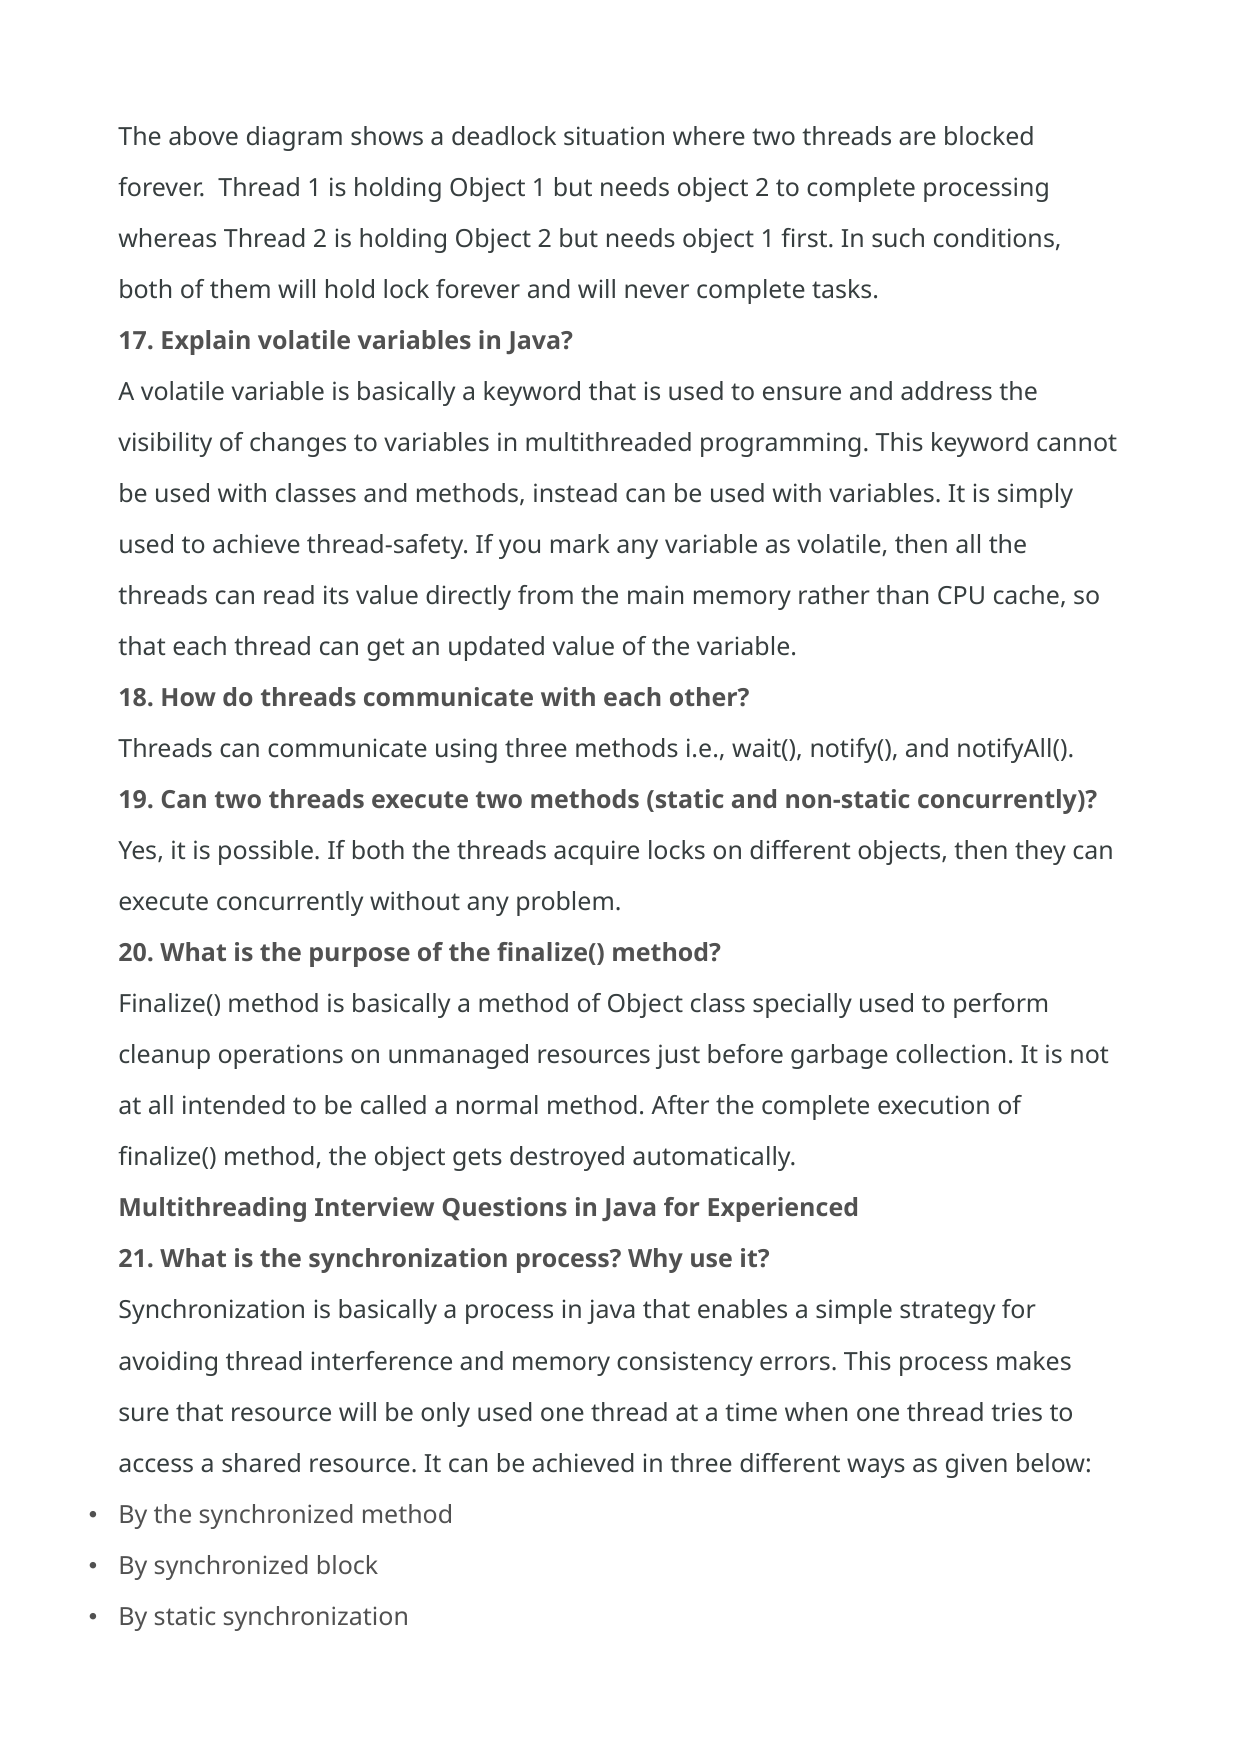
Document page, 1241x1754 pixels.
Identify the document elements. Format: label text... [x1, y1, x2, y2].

list By static synchronization [118, 1598, 1122, 1632]
subtitle Multithreading Interview Questions in Java for Experienced [118, 1190, 1122, 1224]
subtitle 18. How do threads communicate with each other? [118, 679, 1122, 714]
subtitle 20. What is the purpose of the finalize() method? [118, 935, 1122, 969]
text Finalize() method is basically a method of Object class specially used to perform cleanup operations on unmanaged resources just before garbage collection. It is not at all intended to be called a normal method. After the complete execution of finalize() method, the object gets destroyed automatically. [118, 986, 1122, 1173]
list By synchronized block [118, 1547, 1122, 1581]
text Yes, it is possible. If both the threads acquire locks on different objects, then they can execute concurrently without any problem. [118, 833, 1122, 918]
list By the synchronized method [118, 1496, 1122, 1530]
text Synchronization is basically a process in java that enables a simple strategy for avoiding thread interference and memory consistency errors. This process makes sure that resource will be only used one thread at a time when one thread tries to access a shared resource. It can be achieved in three different ways as given below: [118, 1292, 1122, 1479]
text The above diagram shows a deadlock situation where two threads are blocked forever. Thread 1 is holding Object 1 but needs object 2 to complete processing whereas Thread 2 is holding Object 2 but needs object 1 first. In such conditions, both of them will hold lock forever and will never complete tasks. [118, 118, 1122, 305]
text A volatile variable is basically a keyword that is used to ensure and address the visibility of changes to variables in multithreaded programming. This keyword cannot be used with classes and methods, instead can be used with variables. It is simply used to achieve thread-safety. If you mark any variable as volatile, then all the threads can read its value directly from the main memory rather than CPU cache, so that each thread can get an updated value of the variable. [118, 373, 1122, 663]
subtitle 17. Explain volatile variables in Java? [118, 322, 1122, 356]
subtitle 19. Can two threads execute two methods (static and non-static concurrently)? [118, 782, 1122, 816]
subtitle 21. What is the synchronization process? Why use it? [118, 1241, 1122, 1275]
text Threads can communicate using three methods i.e., wait(), notify(), and notifyAll(). [118, 731, 1122, 765]
